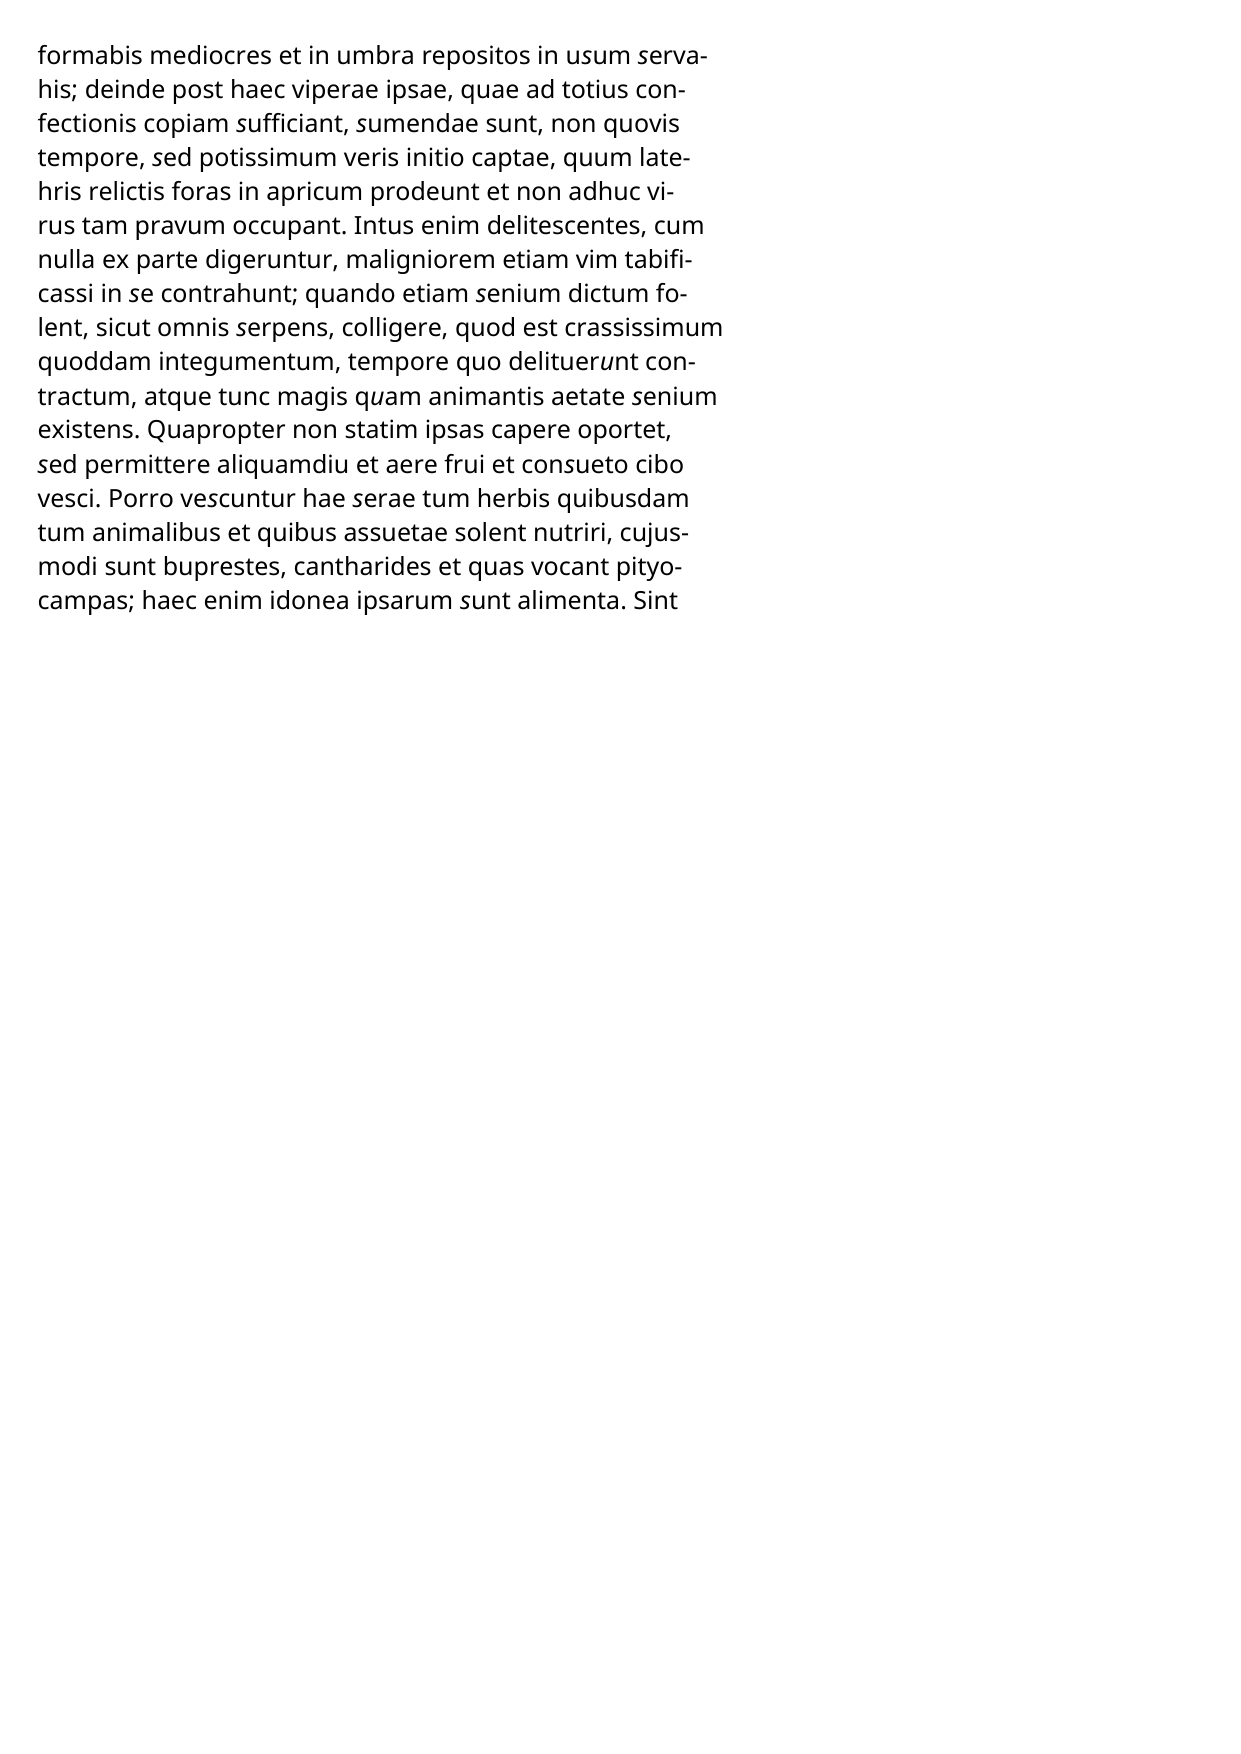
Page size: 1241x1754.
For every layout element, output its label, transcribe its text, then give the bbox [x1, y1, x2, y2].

text formabis mediocres et in umbra repositos in usum serva- his; deinde post haec viperae ipsae, quae ad totius con- fectionis copiam sufficiant, sumendae sunt, non quovis tempore, sed potissimum veris initio captae, quum late- hris relictis foras in apricum prodeunt et non adhuc vi- rus tam pravum occupant. Intus enim delitescentes, cum nulla ex parte digeruntur, maligniorem etiam vim tabifi- cassi in se contrahunt; quando etiam senium dictum fo- lent, sicut omnis serpens, colligere, quod est crassissimum quoddam integumentum, tempore quo delituerunt con- tractum, atque tunc magis quam animantis aetate senium existens. Quapropter non statim ipsas capere oportet, sed permittere aliquamdiu et aere frui et consueto cibo vesci. Porro vescuntur hae serae tum herbis quibusdam tum animalibus et quibus assuetae solent nutriri, cujus- modi sunt buprestes, cantharides et quas vocant pityo- campas; haec enim idonea ipsarum sunt alimenta. Sint [37, 37, 1203, 617]
